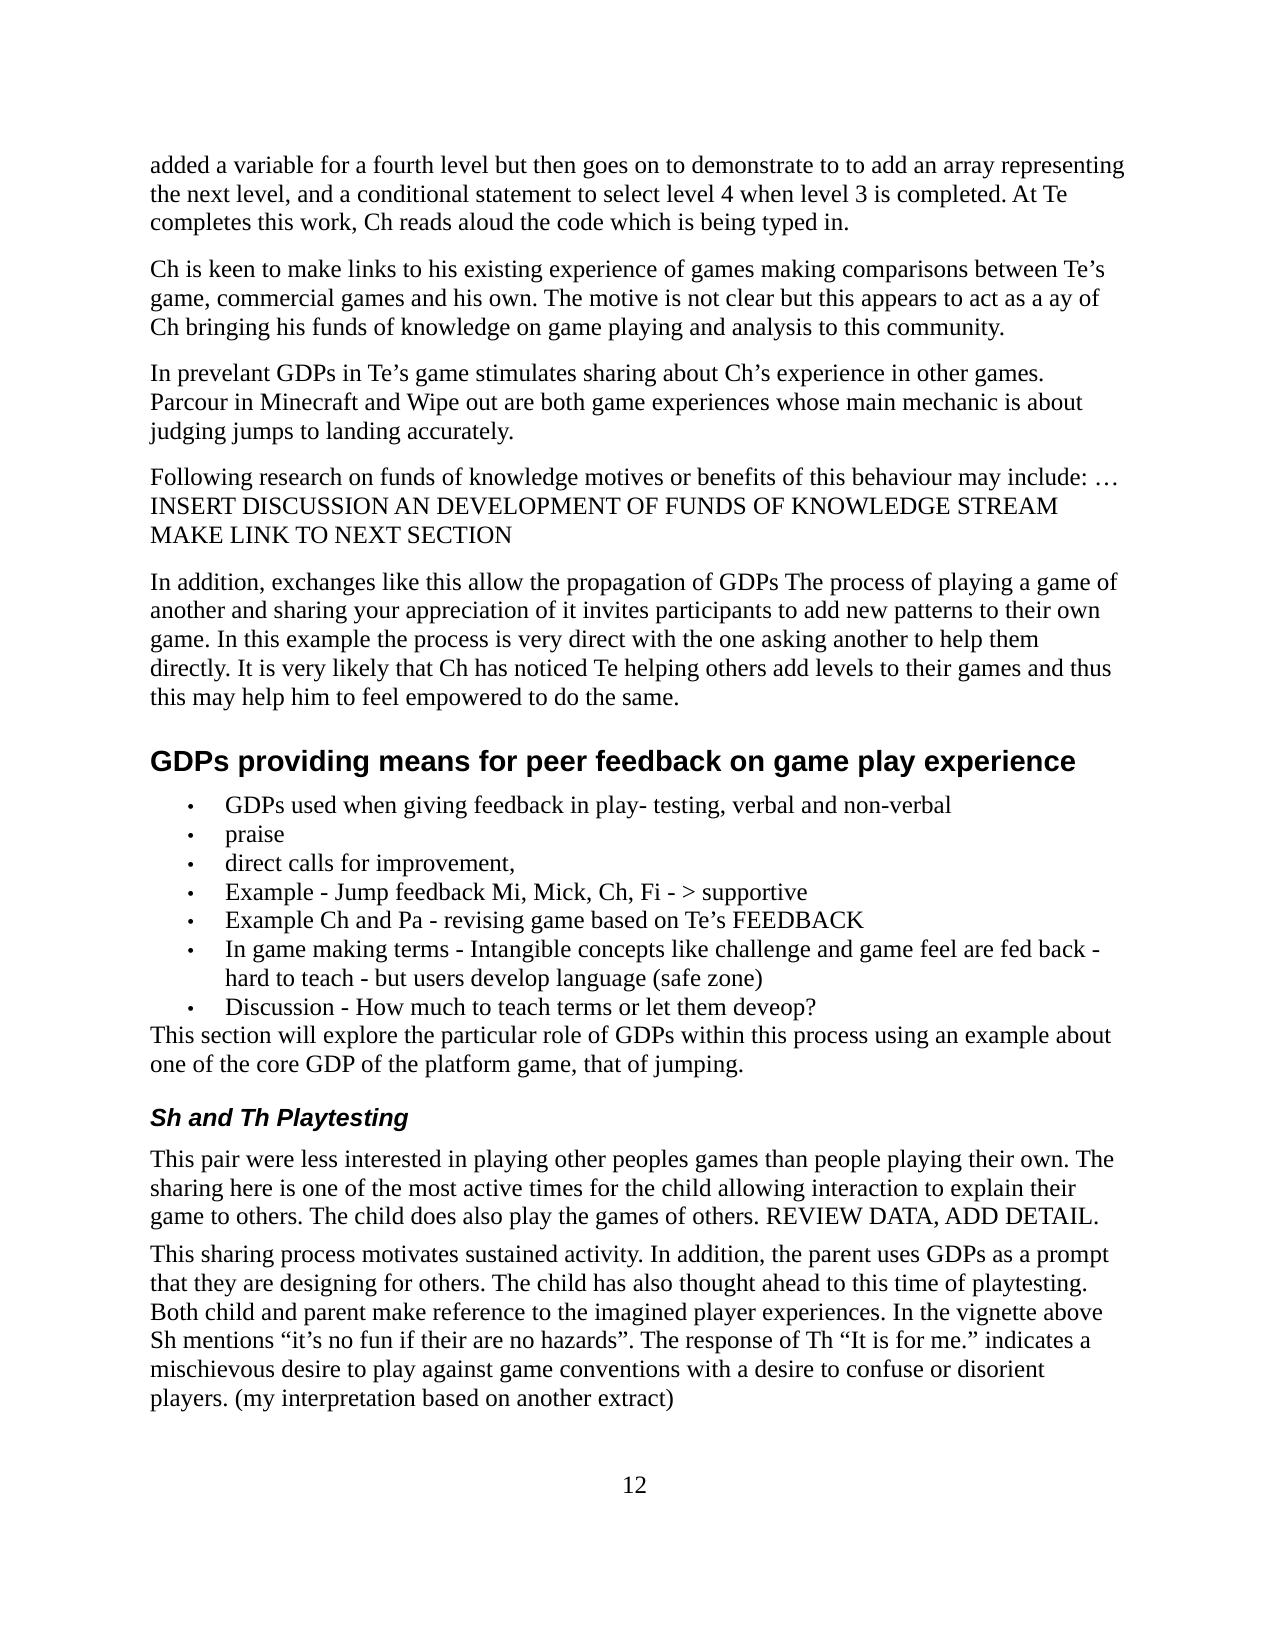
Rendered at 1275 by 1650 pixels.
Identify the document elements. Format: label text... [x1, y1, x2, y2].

subtitle GDPs providing means for peer feedback on game play experience [150, 744, 1125, 778]
list direct calls for improvement, [187, 848, 1125, 877]
text Following research on funds of knowledge motives or benefits of this behaviour may include: … INSERT DISCUSSION AN DEVELOPMENT OF FUNDS OF KNOWLEDGE STREAM MAKE LINK TO NEXT SECTION [150, 462, 1125, 549]
list Example Ch and Pa - revising game based on Te’s FEEDBACK [187, 905, 1125, 934]
list Example - Jump feedback Mi, Mick, Ch, Fi - > supportive [187, 877, 1125, 905]
list GDPs used when giving feedback in play- testing, verbal and non-verbal [187, 790, 1125, 819]
text Ch is keen to make links to his existing experience of games making comparisons between Te’s game, commercial games and his own. The motive is not clear but this appears to act as a ay of Ch bringing his funds of knowledge on game playing and analysis to this community. [150, 254, 1125, 340]
list praise [187, 819, 1125, 848]
list Discussion - How much to teach terms or let them deveop? [187, 992, 1125, 1020]
text In prevelant GDPs in Te’s game stimulates sharing about Ch’s experience in other games. Parcour in Minecraft and Wipe out are both game experiences whose main mechanic is about judging jumps to landing accurately. [150, 358, 1125, 444]
subtitle Sh and Th Playtesting [150, 1103, 1125, 1131]
text This pair were less interested in playing other peoples games than people playing their own. The sharing here is one of the most active times for the child allowing interaction to explain their game to others. The child does also play the games of others. REVIEW DATA, ADD DETAIL. [150, 1144, 1125, 1230]
text This sharing process motivates sustained activity. In addition, the parent uses GDPs as a prompt that they are designing for others. The child has also thought ahead to this time of playtesting. Both child and parent make reference to the imagined player experiences. In the vignette above Sh mentions “it’s no fun if their are no hazards”. The response of Th “It is for me.” indicates a mischievous desire to play against game conventions with a desire to confuse or disorient players. (my interpretation based on another extract) [150, 1239, 1125, 1412]
text This section will explore the particular role of GDPs within this process using an example about one of the core GDP of the platform game, that of jumping. [150, 1020, 1125, 1078]
text In addition, exchanges like this allow the propagation of GDPs The process of playing a game of another and sharing your appreciation of it invites participants to add new patterns to their own game. In this example the process is very direct with the one asking another to help them directly. It is very likely that Ch has noticed Te helping others add levels to their games and thus this may help him to feel empowered to do the same. [150, 567, 1125, 710]
text added a variable for a fourth level but then goes on to demonstrate to to add an array representing the next level, and a conditional statement to select level 4 when level 3 is completed. At Te completes this work, Ch reads aloud the code which is being typed in. [150, 150, 1125, 236]
list In game making terms - Intangible concepts like challenge and game feel are fed back - hard to teach - but users develop language (safe zone) [187, 934, 1125, 992]
